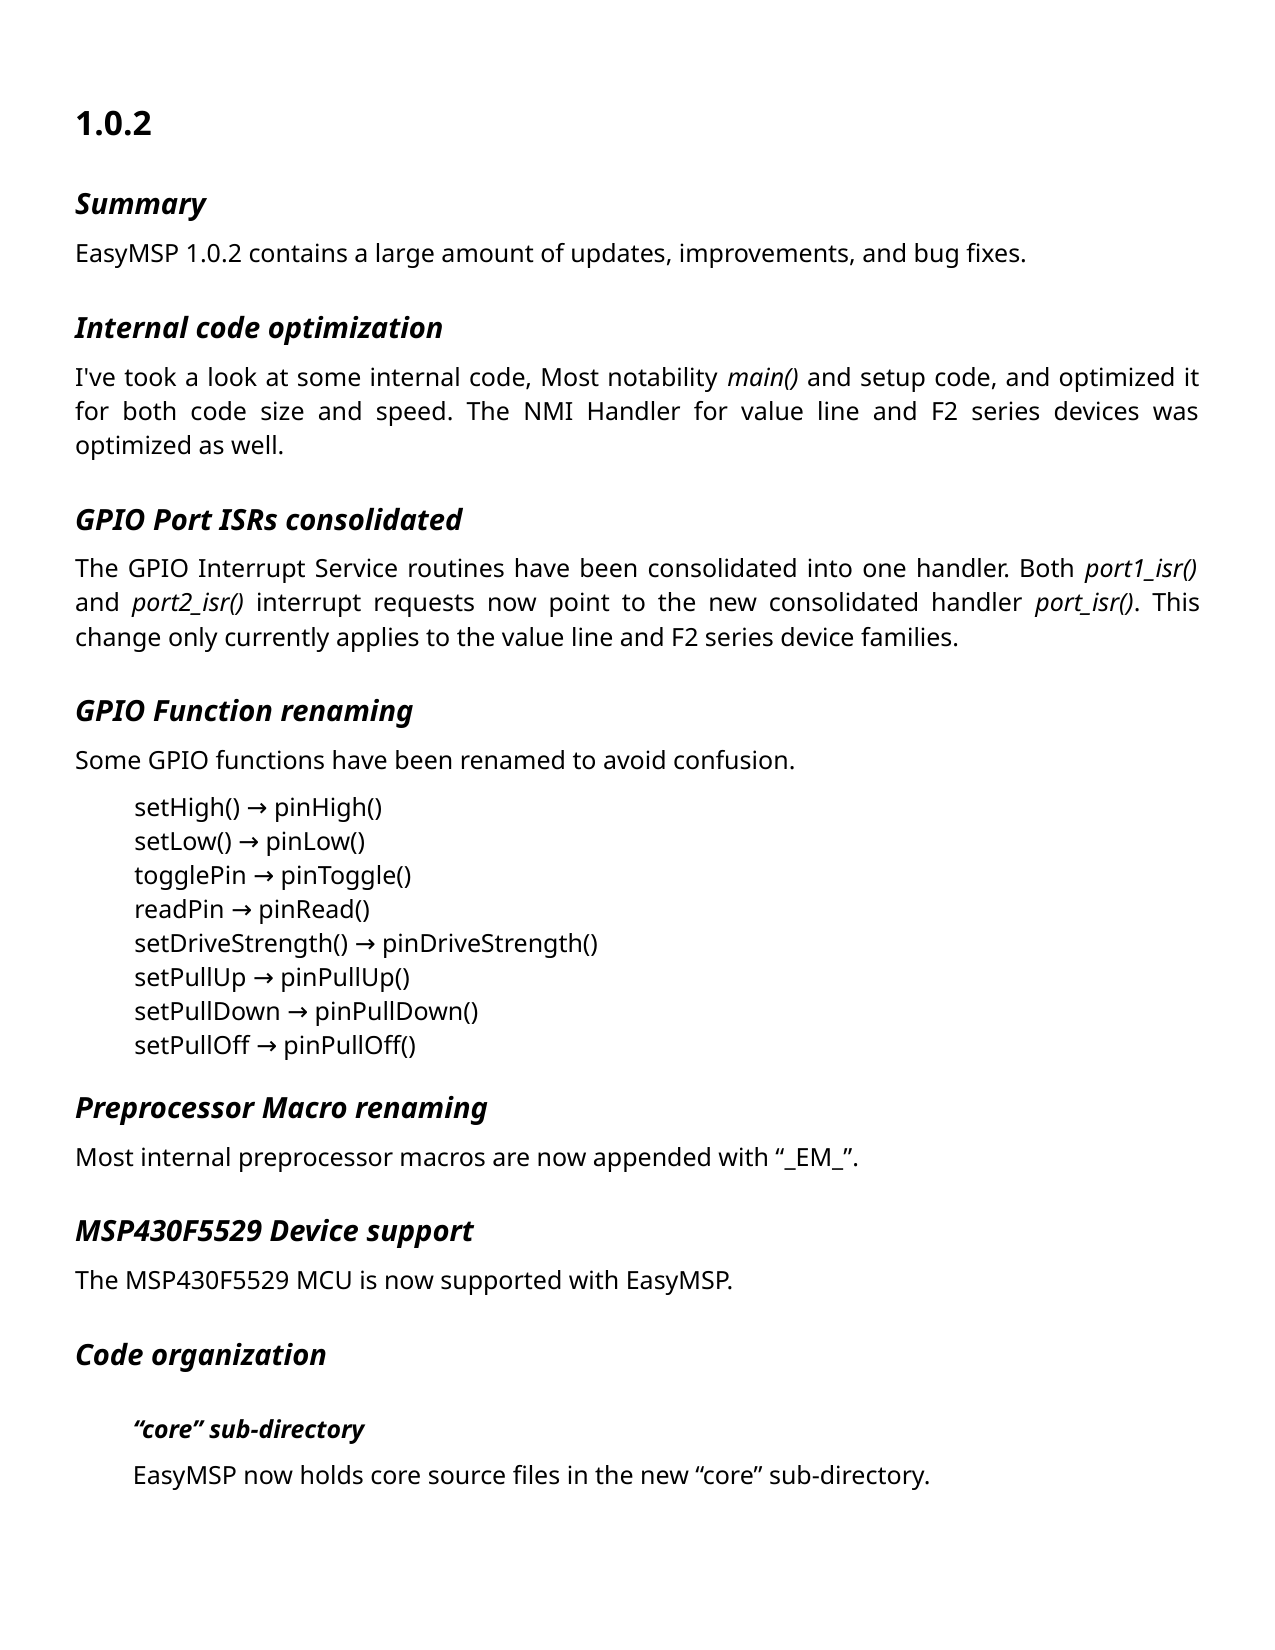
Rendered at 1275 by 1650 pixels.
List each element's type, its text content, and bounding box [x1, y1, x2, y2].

text EasyMSP now holds core source files in the new “core” sub-directory. [133, 1458, 1200, 1492]
subtitle MSP430F5529 Device support [75, 1211, 1200, 1250]
subtitle Code organization [75, 1334, 1200, 1374]
text Some GPIO functions have been renamed to avoid confusion. [75, 743, 1200, 777]
list setPullDown → pinPullDown() [134, 994, 1200, 1028]
subtitle Preprocessor Macro renaming [75, 1087, 1200, 1127]
subtitle “core” sub-directory [133, 1412, 1200, 1445]
list togglePin → pinToggle() [134, 858, 1200, 892]
text EasyMSP 1.0.2 contains a large amount of updates, improvements, and bug fixes. [75, 235, 1200, 269]
text Most internal preprocessor macros are now appended with “_EM_”. [75, 1139, 1200, 1173]
list setPullUp → pinPullUp() [134, 960, 1200, 994]
list setHigh() → pinHigh() [134, 789, 1200, 823]
subtitle GPIO Function renaming [75, 691, 1200, 730]
text The MSP430F5529 MCU is now supported with EasyMSP. [75, 1263, 1200, 1297]
subtitle Internal code optimization [75, 307, 1200, 347]
list setPullOff → pinPullOff() [134, 1028, 1200, 1062]
list setDriveStrength() → pinDriveStrength() [134, 926, 1200, 960]
subtitle 1.0.2 [75, 100, 1200, 146]
list readPin → pinRead() [134, 892, 1200, 926]
text I've took a look at some internal code, Most notability main() and setup code, and optimized it for both code size and speed. The NMI Handler for value line and F2 series devices was optimized as well. [75, 359, 1200, 461]
subtitle Summary [75, 183, 1200, 223]
subtitle GPIO Port ISRs consolidated [75, 499, 1200, 538]
list setLow() → pinLow() [134, 823, 1200, 858]
text The GPIO Interrupt Service routines have been consolidated into one handler. Both port1_isr() and port2_isr() interrupt requests now point to the new consolidated handler port_isr(). This change only currently applies to the value line and F2 series device families. [75, 551, 1200, 653]
